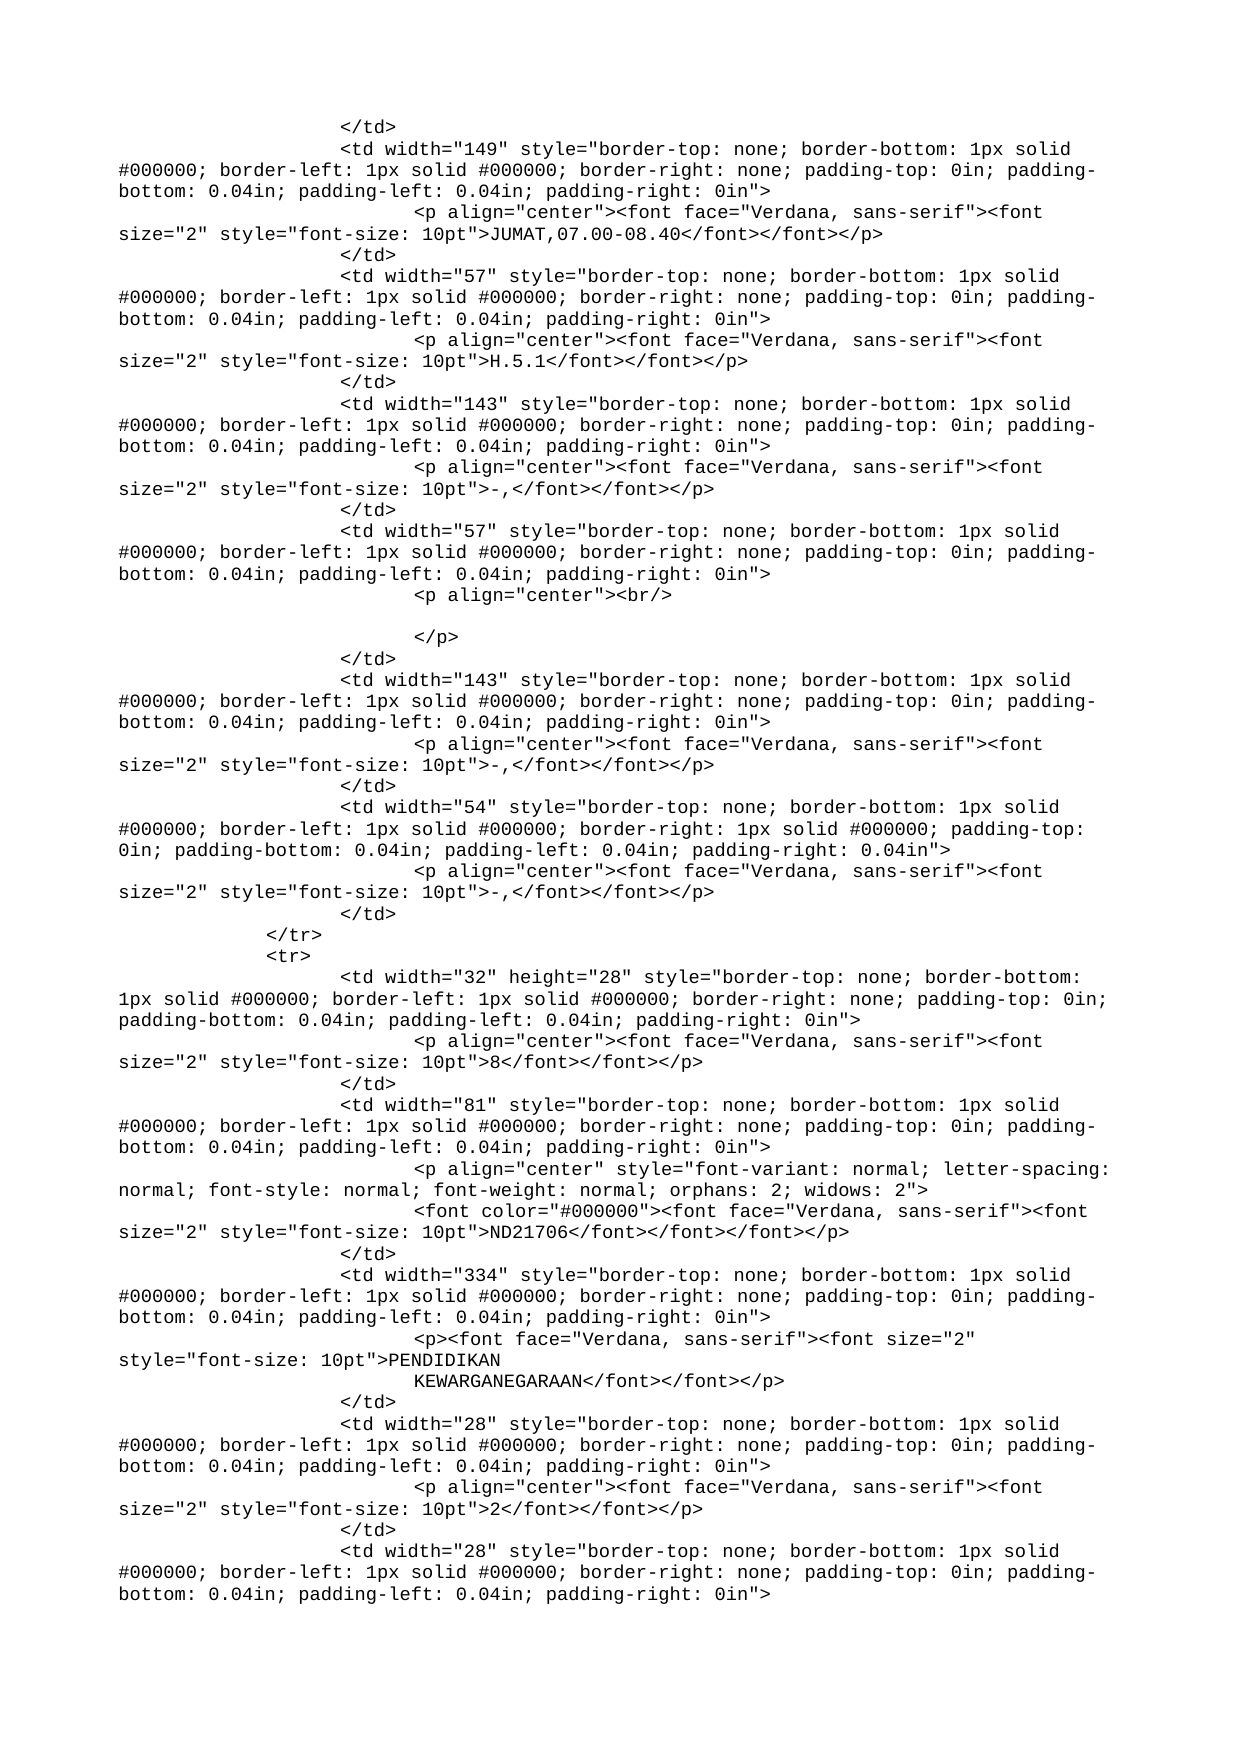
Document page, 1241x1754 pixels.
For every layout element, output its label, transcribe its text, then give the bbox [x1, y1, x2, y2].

text </td> [118, 904, 1122, 926]
text <font color="#000000"><font face="Verdana, sans-serif"><font size="2" style="font-size: 10pt">ND21706</font></font></font></p> [118, 1202, 1122, 1244]
text </td> [118, 1074, 1122, 1096]
text </td> [118, 501, 1122, 522]
text </td> [118, 1393, 1122, 1414]
text </tr> [118, 926, 1122, 947]
text </td> [118, 777, 1122, 798]
text <td width="28" style="border-top: none; border-bottom: 1px solid #000000; border-left: 1px solid #000000; border-right: none; padding-top: 0in; padding-bottom: 0.04in; padding-left: 0.04in; padding-right: 0in"> [118, 1542, 1122, 1606]
text <p align="center"><font face="Verdana, sans-serif"><font size="2" style="font-size: 10pt">-,</font></font></p> [118, 458, 1122, 501]
text <p align="center"><font face="Verdana, sans-serif"><font size="2" style="font-size: 10pt">JUMAT,07.00-08.40</font></font></p> [118, 203, 1122, 246]
text <td width="54" style="border-top: none; border-bottom: 1px solid #000000; border-left: 1px solid #000000; border-right: 1px solid #000000; padding-top: 0in; padding-bottom: 0.04in; padding-left: 0.04in; padding-right: 0.04in"> [118, 798, 1122, 862]
text <p align="center"><font face="Verdana, sans-serif"><font size="2" style="font-size: 10pt">2</font></font></p> [118, 1478, 1122, 1521]
text <td width="334" style="border-top: none; border-bottom: 1px solid #000000; border-left: 1px solid #000000; border-right: none; padding-top: 0in; padding-bottom: 0.04in; padding-left: 0.04in; padding-right: 0in"> [118, 1266, 1122, 1329]
text <td width="32" height="28" style="border-top: none; border-bottom: 1px solid #000000; border-left: 1px solid #000000; border-right: none; padding-top: 0in; padding-bottom: 0.04in; padding-left: 0.04in; padding-right: 0in"> [118, 968, 1122, 1032]
text </td> [118, 649, 1122, 671]
text <tr> [118, 947, 1122, 968]
text <td width="81" style="border-top: none; border-bottom: 1px solid #000000; border-left: 1px solid #000000; border-right: none; padding-top: 0in; padding-bottom: 0.04in; padding-left: 0.04in; padding-right: 0in"> [118, 1096, 1122, 1159]
text <p align="center"><font face="Verdana, sans-serif"><font size="2" style="font-size: 10pt">-,</font></font></p> [118, 862, 1122, 904]
text <p align="center" style="font-variant: normal; letter-spacing: normal; font-style: normal; font-weight: normal; orphans: 2; widows: 2"> [118, 1159, 1122, 1202]
text <td width="57" style="border-top: none; border-bottom: 1px solid #000000; border-left: 1px solid #000000; border-right: none; padding-top: 0in; padding-bottom: 0.04in; padding-left: 0.04in; padding-right: 0in"> [118, 522, 1122, 586]
text </td> [118, 1244, 1122, 1266]
text <p align="center"><br/> [118, 586, 1122, 607]
text KEWARGANEGARAAN</font></font></p> [118, 1372, 1122, 1393]
text </td> [118, 373, 1122, 394]
text <p align="center"><font face="Verdana, sans-serif"><font size="2" style="font-size: 10pt">H.5.1</font></font></p> [118, 331, 1122, 373]
text <td width="57" style="border-top: none; border-bottom: 1px solid #000000; border-left: 1px solid #000000; border-right: none; padding-top: 0in; padding-bottom: 0.04in; padding-left: 0.04in; padding-right: 0in"> [118, 267, 1122, 331]
text <td width="143" style="border-top: none; border-bottom: 1px solid #000000; border-left: 1px solid #000000; border-right: none; padding-top: 0in; padding-bottom: 0.04in; padding-left: 0.04in; padding-right: 0in"> [118, 671, 1122, 734]
text </td> [118, 118, 1122, 139]
text <p><font face="Verdana, sans-serif"><font size="2" style="font-size: 10pt">PENDIDIKAN [118, 1329, 1122, 1372]
text <p align="center"><font face="Verdana, sans-serif"><font size="2" style="font-size: 10pt">-,</font></font></p> [118, 734, 1122, 777]
text </p> [118, 628, 1122, 649]
text </td> [118, 1521, 1122, 1542]
text </td> [118, 246, 1122, 267]
text <p align="center"><font face="Verdana, sans-serif"><font size="2" style="font-size: 10pt">8</font></font></p> [118, 1032, 1122, 1074]
text <td width="28" style="border-top: none; border-bottom: 1px solid #000000; border-left: 1px solid #000000; border-right: none; padding-top: 0in; padding-bottom: 0.04in; padding-left: 0.04in; padding-right: 0in"> [118, 1414, 1122, 1478]
text <td width="143" style="border-top: none; border-bottom: 1px solid #000000; border-left: 1px solid #000000; border-right: none; padding-top: 0in; padding-bottom: 0.04in; padding-left: 0.04in; padding-right: 0in"> [118, 394, 1122, 458]
text <td width="149" style="border-top: none; border-bottom: 1px solid #000000; border-left: 1px solid #000000; border-right: none; padding-top: 0in; padding-bottom: 0.04in; padding-left: 0.04in; padding-right: 0in"> [118, 139, 1122, 203]
